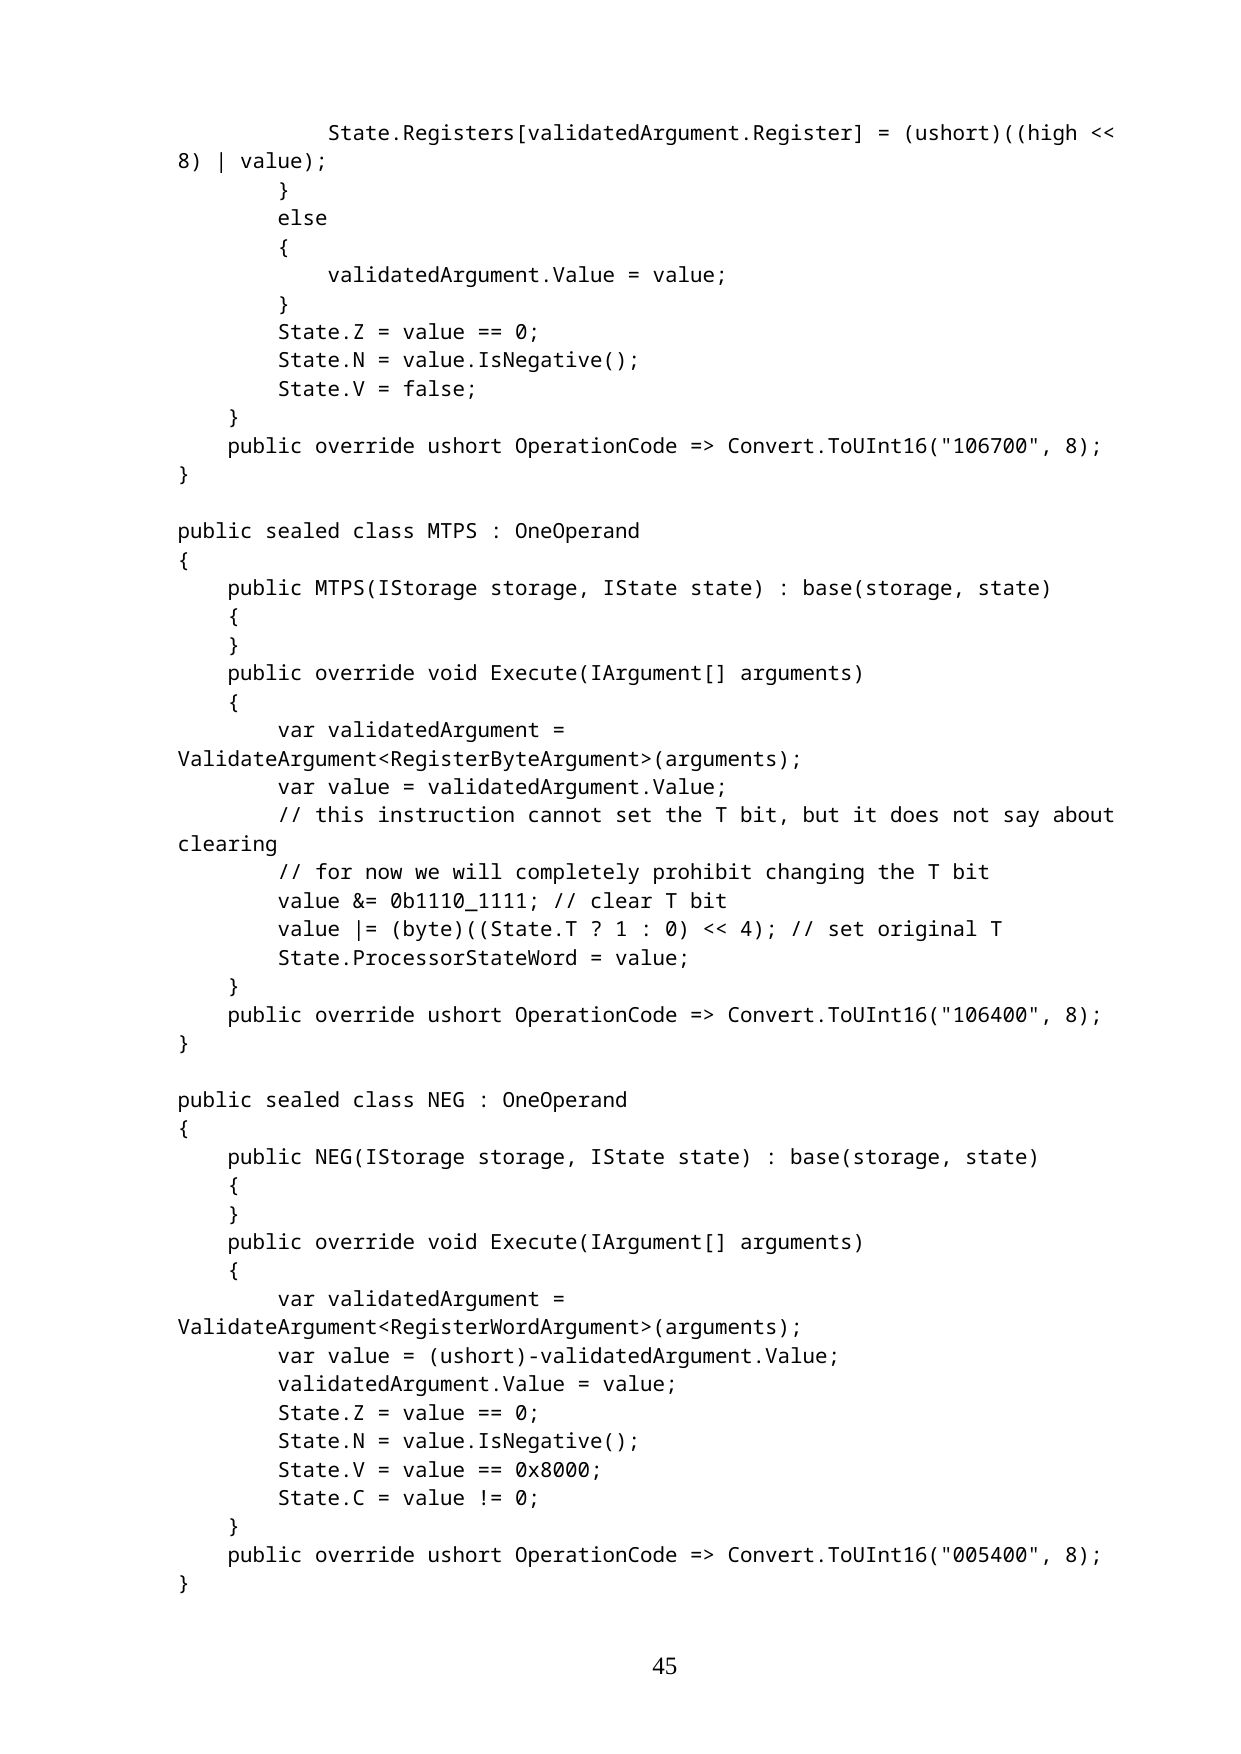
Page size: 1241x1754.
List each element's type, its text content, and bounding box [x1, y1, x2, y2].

table_header State.Registers[validatedArgument.Register] = (ushort)((high << 8) | value); } else { validatedArgument.Value = value; } State.Z = value == 0; State.N = value.IsNegative(); State.V = false; } public override ushort OperationCode => Convert.ToUInt16("106700", 8); } public sealed class MTPS : OneOperand { public MTPS(IStorage storage, IState state) : base(storage, state) { } public override void Execute(IArgument[] arguments) { var validatedArgument = ValidateArgument<RegisterByteArgument>(arguments); var value = validatedArgument.Value; // this instruction cannot set the T bit, but it does not say about clearing // for now we will completely prohibit changing the T bit value &= 0b1110_1111; // clear T bit value |= (byte)((State.T ? 1 : 0) << 4); // set original T State.ProcessorStateWord = value; } public override ushort OperationCode => Convert.ToUInt16("106400", 8); } public sealed class NEG : OneOperand { public NEG(IStorage storage, IState state) : base(storage, state) { } public override void Execute(IArgument[] arguments) { var validatedArgument = ValidateArgument<RegisterWordArgument>(arguments); var value = (ushort)-validatedArgument.Value; validatedArgument.Value = value; State.Z = value == 0; State.N = value.IsNegative(); State.V = value == 0x8000; State.C = value != 0; } public override ushort OperationCode => Convert.ToUInt16("005400", 8); } [177, 118, 1152, 1622]
